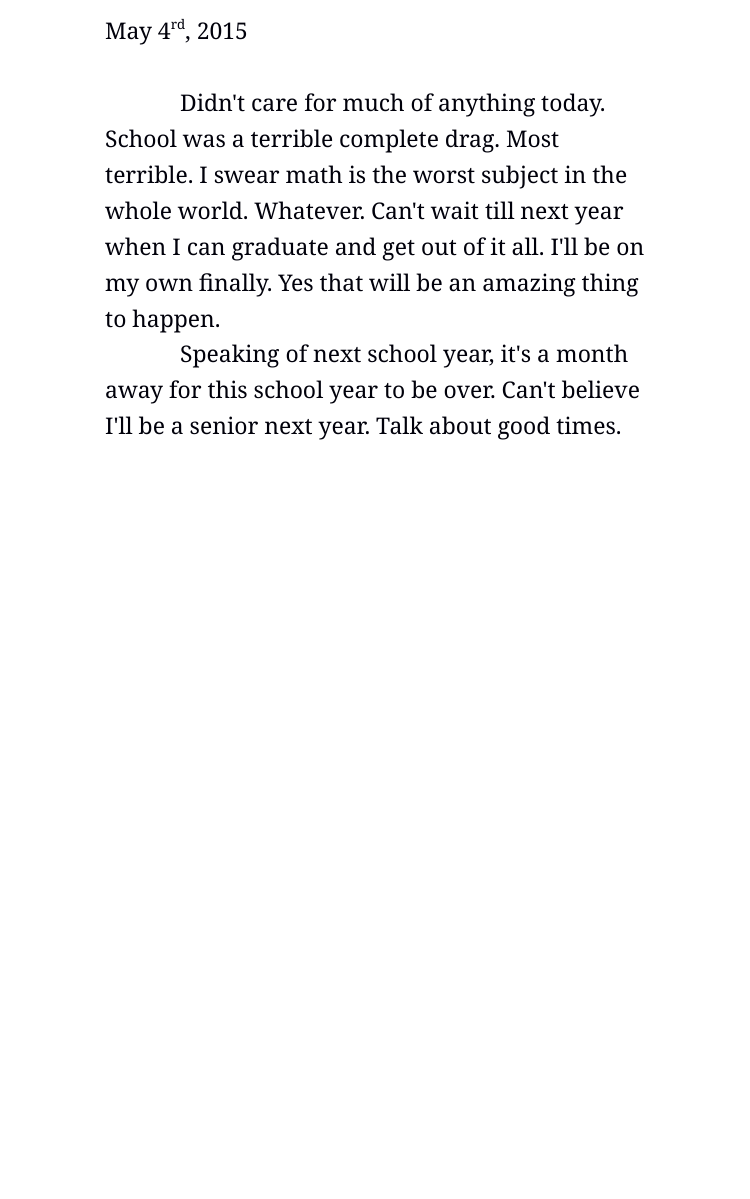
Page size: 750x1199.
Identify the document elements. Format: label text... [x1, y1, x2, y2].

text Didn't care for much of anything today. School was a terrible complete drag. Most terrible. I swear math is the worst subject in the whole world. Whatever. Can't wait till next year when I can graduate and get out of it all. I'll be on my own finally. Yes that will be an amazing thing to happen. [105, 87, 645, 334]
text Speaking of next school year, it's a month away for this school year to be over. Can't believe I'll be a senior next year. Talk about good times. [105, 338, 645, 442]
text May 4rd, 2015 [105, 15, 645, 46]
